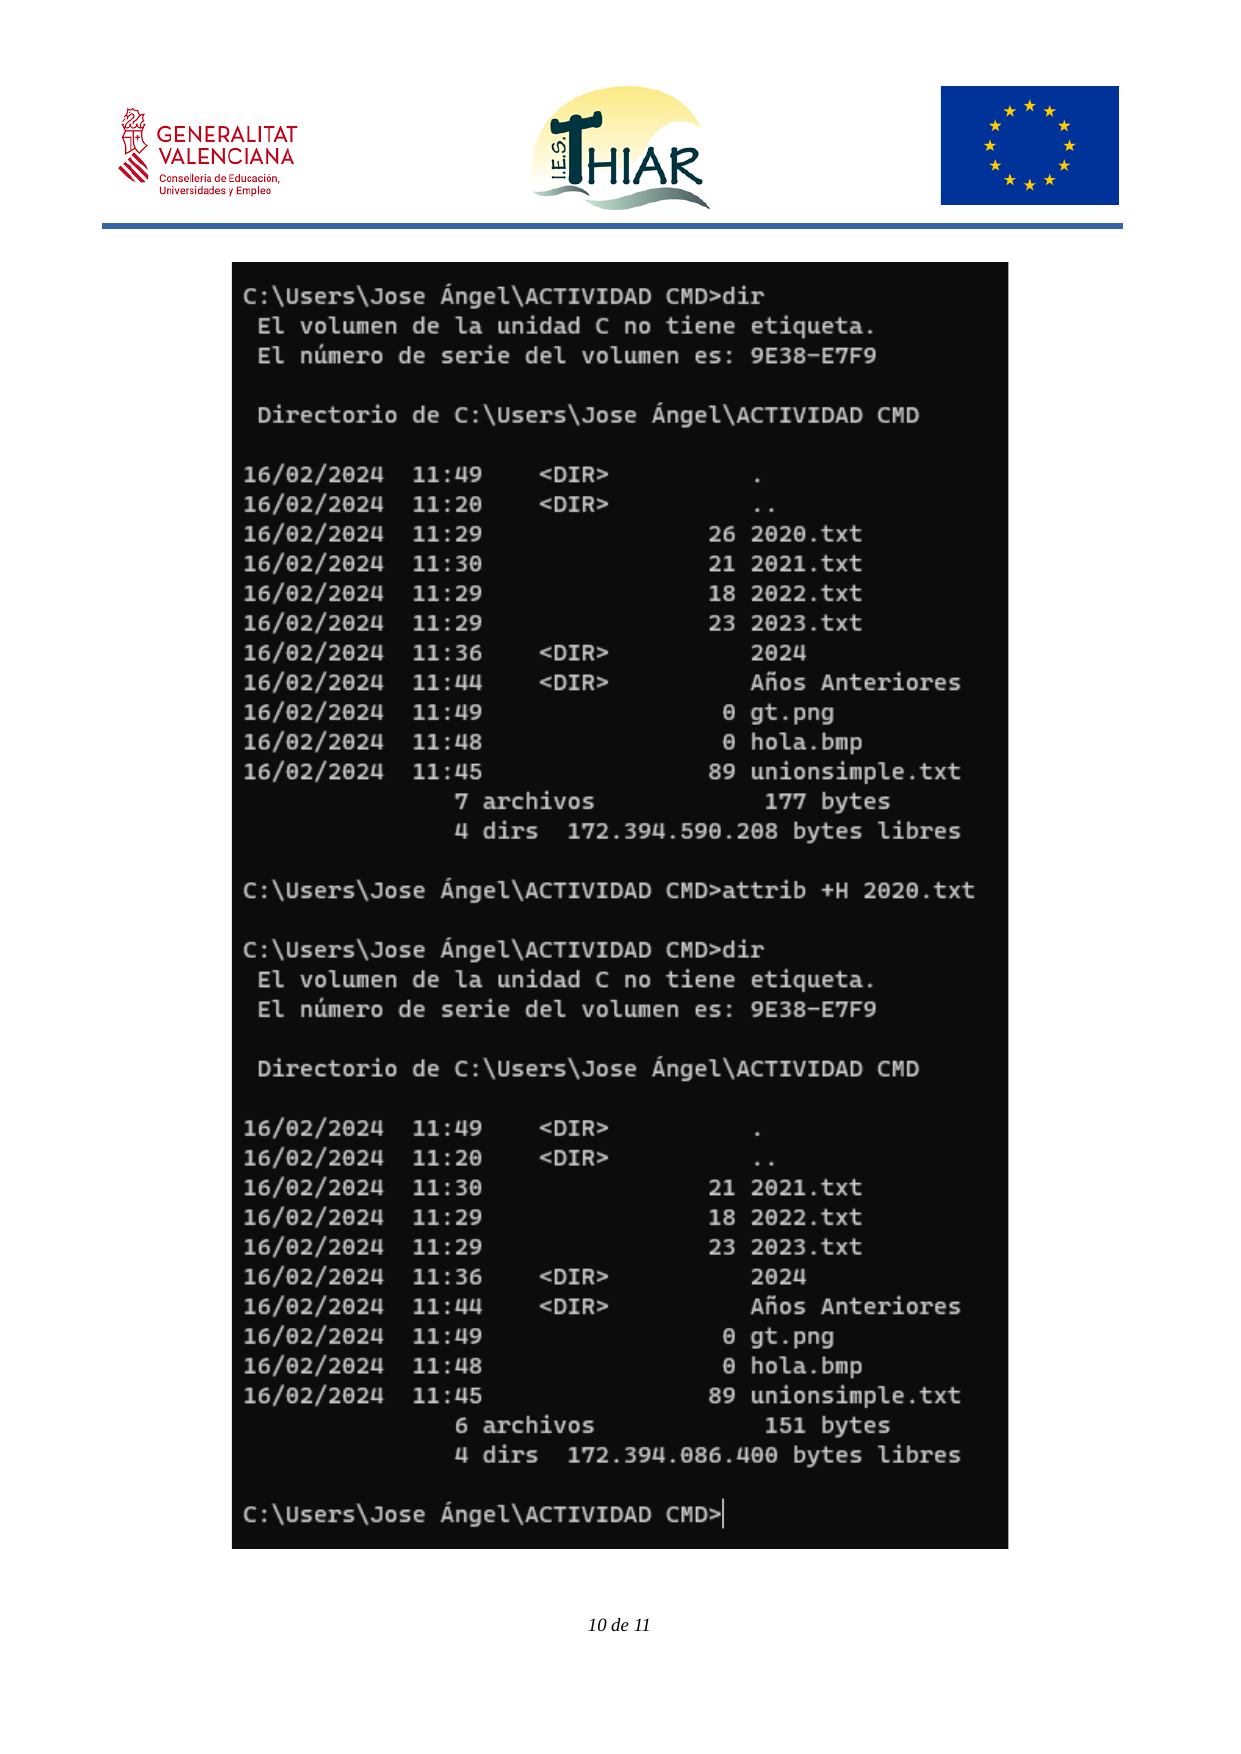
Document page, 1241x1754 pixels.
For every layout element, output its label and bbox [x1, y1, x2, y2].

picture [530, 86, 710, 210]
picture [112, 103, 308, 206]
picture [231, 262, 1009, 1549]
picture [940, 86, 1119, 205]
